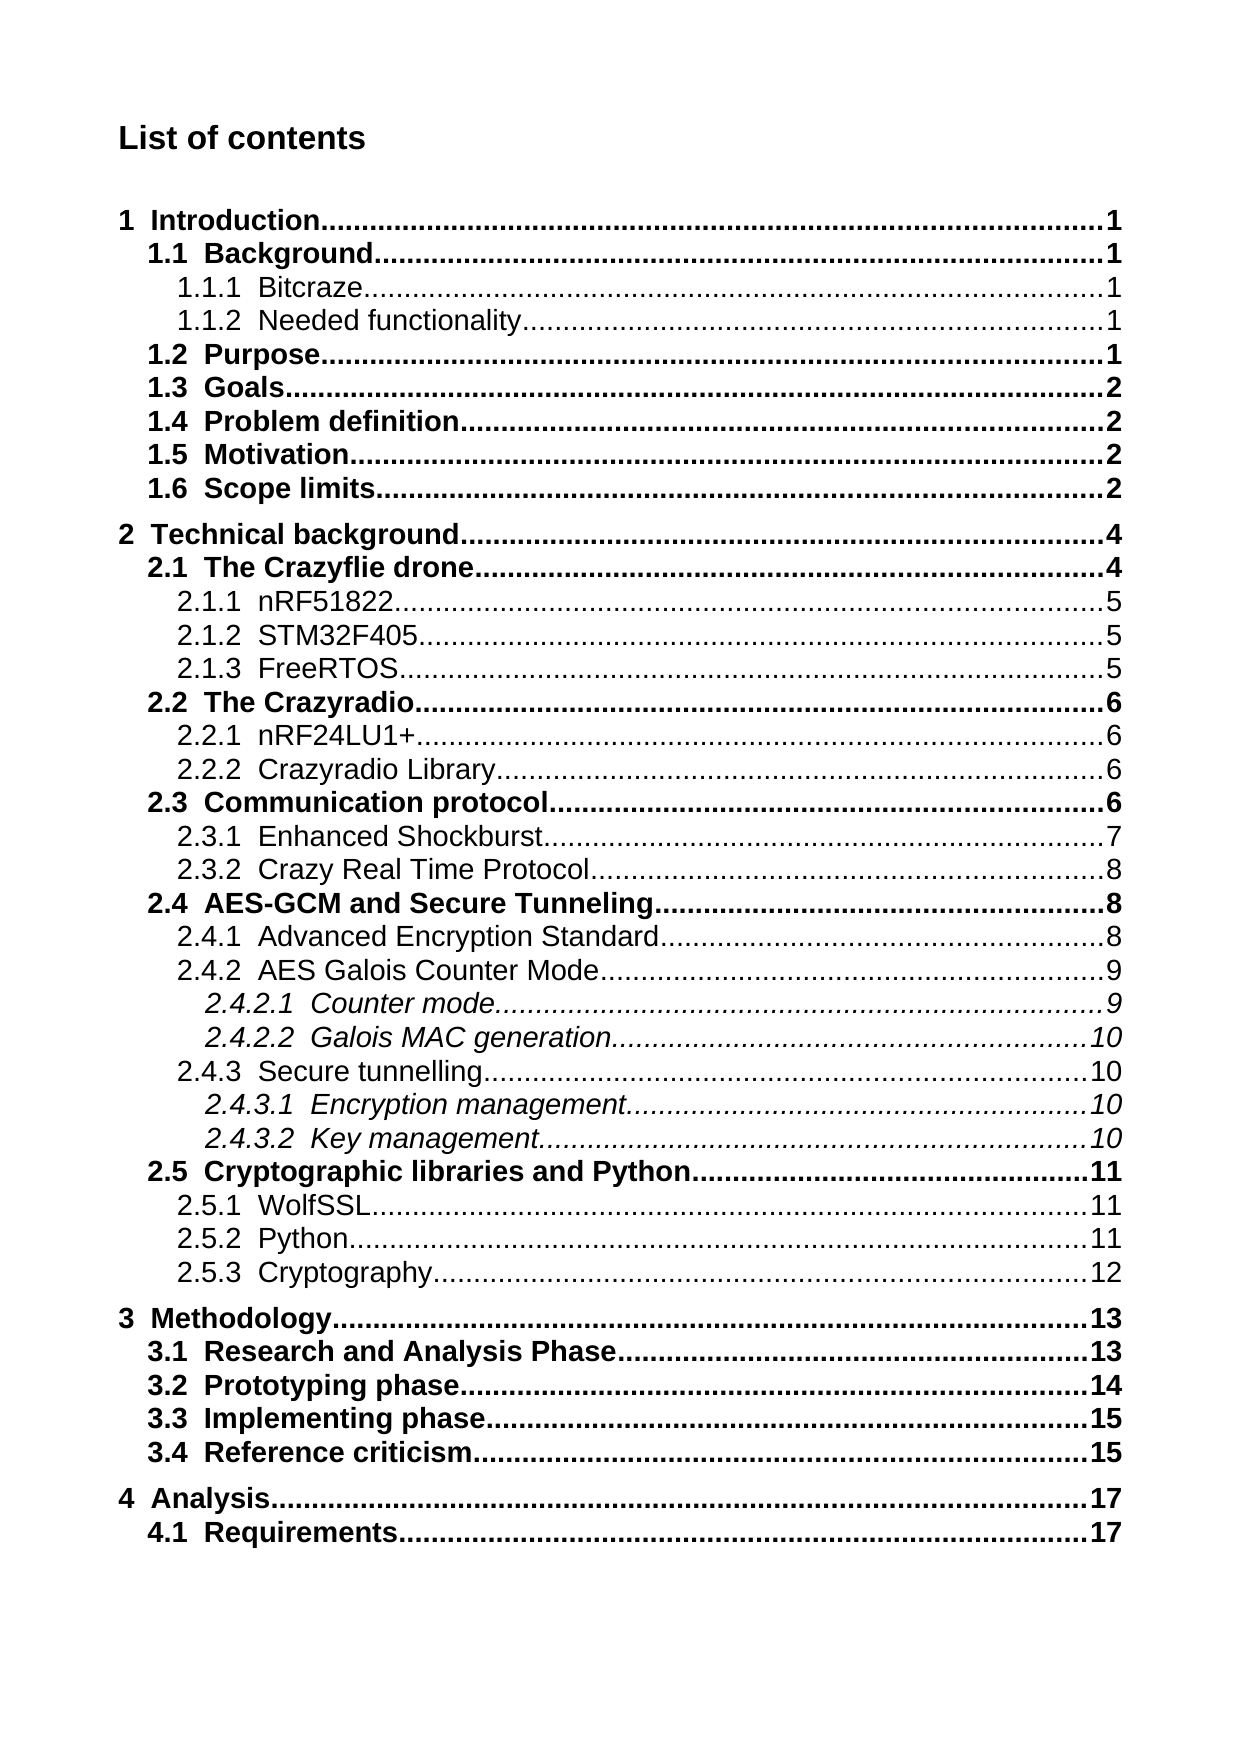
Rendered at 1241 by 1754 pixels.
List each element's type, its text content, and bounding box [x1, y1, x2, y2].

text 2.1 The Crazyflie drone 4 [147, 551, 1122, 584]
text 2.4.3.1 Encryption management 10 [205, 1087, 1122, 1121]
subtitle List of contents [118, 118, 1122, 157]
text 2 Technical background 4 [118, 517, 1122, 551]
text 2.4.3 Secure tunnelling 10 [177, 1054, 1122, 1087]
text 3.3 Implementing phase 15 [147, 1402, 1122, 1435]
text 2.3 Communication protocol 6 [147, 785, 1122, 819]
text 2.2.1 nRF24LU1+ 6 [177, 718, 1122, 752]
text 2.4.2.1 Counter mode 9 [205, 987, 1122, 1020]
text 1.1.2 Needed functionality 1 [177, 303, 1122, 337]
text 2.1.3 FreeRTOS 5 [177, 651, 1122, 685]
text 2.2 The Crazyradio 6 [147, 685, 1122, 718]
text 2.4.3.2 Key management 10 [205, 1121, 1122, 1154]
text 2.5.1 WolfSSL 11 [177, 1188, 1122, 1221]
text 2.2.2 Crazyradio Library 6 [177, 752, 1122, 785]
text 2.4.2.2 Galois MAC generation 10 [205, 1020, 1122, 1054]
text 2.4.1 Advanced Encryption Standard 8 [177, 919, 1122, 953]
text 1.5 Motivation 2 [147, 437, 1122, 471]
text 2.5 Cryptographic libraries and Python 11 [147, 1154, 1122, 1188]
text 4.1 Requirements 17 [147, 1515, 1122, 1548]
text 1.6 Scope limits 2 [147, 471, 1122, 504]
text 2.1.2 STM32F405 5 [177, 618, 1122, 651]
text 3.2 Prototyping phase 14 [147, 1368, 1122, 1402]
text 2.4.2 AES Galois Counter Mode 9 [177, 953, 1122, 987]
text 2.5.2 Python 11 [177, 1221, 1122, 1255]
text 2.5.3 Cryptography 12 [177, 1255, 1122, 1288]
text 2.4 AES-GCM and Secure Tunneling 8 [147, 886, 1122, 919]
text 1.2 Purpose 1 [147, 337, 1122, 370]
text 1.3 Goals 2 [147, 370, 1122, 404]
text 2.3.1 Enhanced Shockburst 7 [177, 819, 1122, 852]
text 3.1 Research and Analysis Phase 13 [147, 1334, 1122, 1368]
text 1.1 Background 1 [147, 236, 1122, 270]
text 2.1.1 nRF51822 5 [177, 584, 1122, 618]
text 2.3.2 Crazy Real Time Protocol 8 [177, 852, 1122, 886]
text 4 Analysis 17 [118, 1481, 1122, 1515]
text 1.1.1 Bitcraze 1 [177, 270, 1122, 303]
text 1.4 Problem definition 2 [147, 404, 1122, 437]
text 1 Introduction 1 [118, 203, 1122, 236]
text 3.4 Reference criticism 15 [147, 1435, 1122, 1469]
text 3 Methodology 13 [118, 1301, 1122, 1334]
